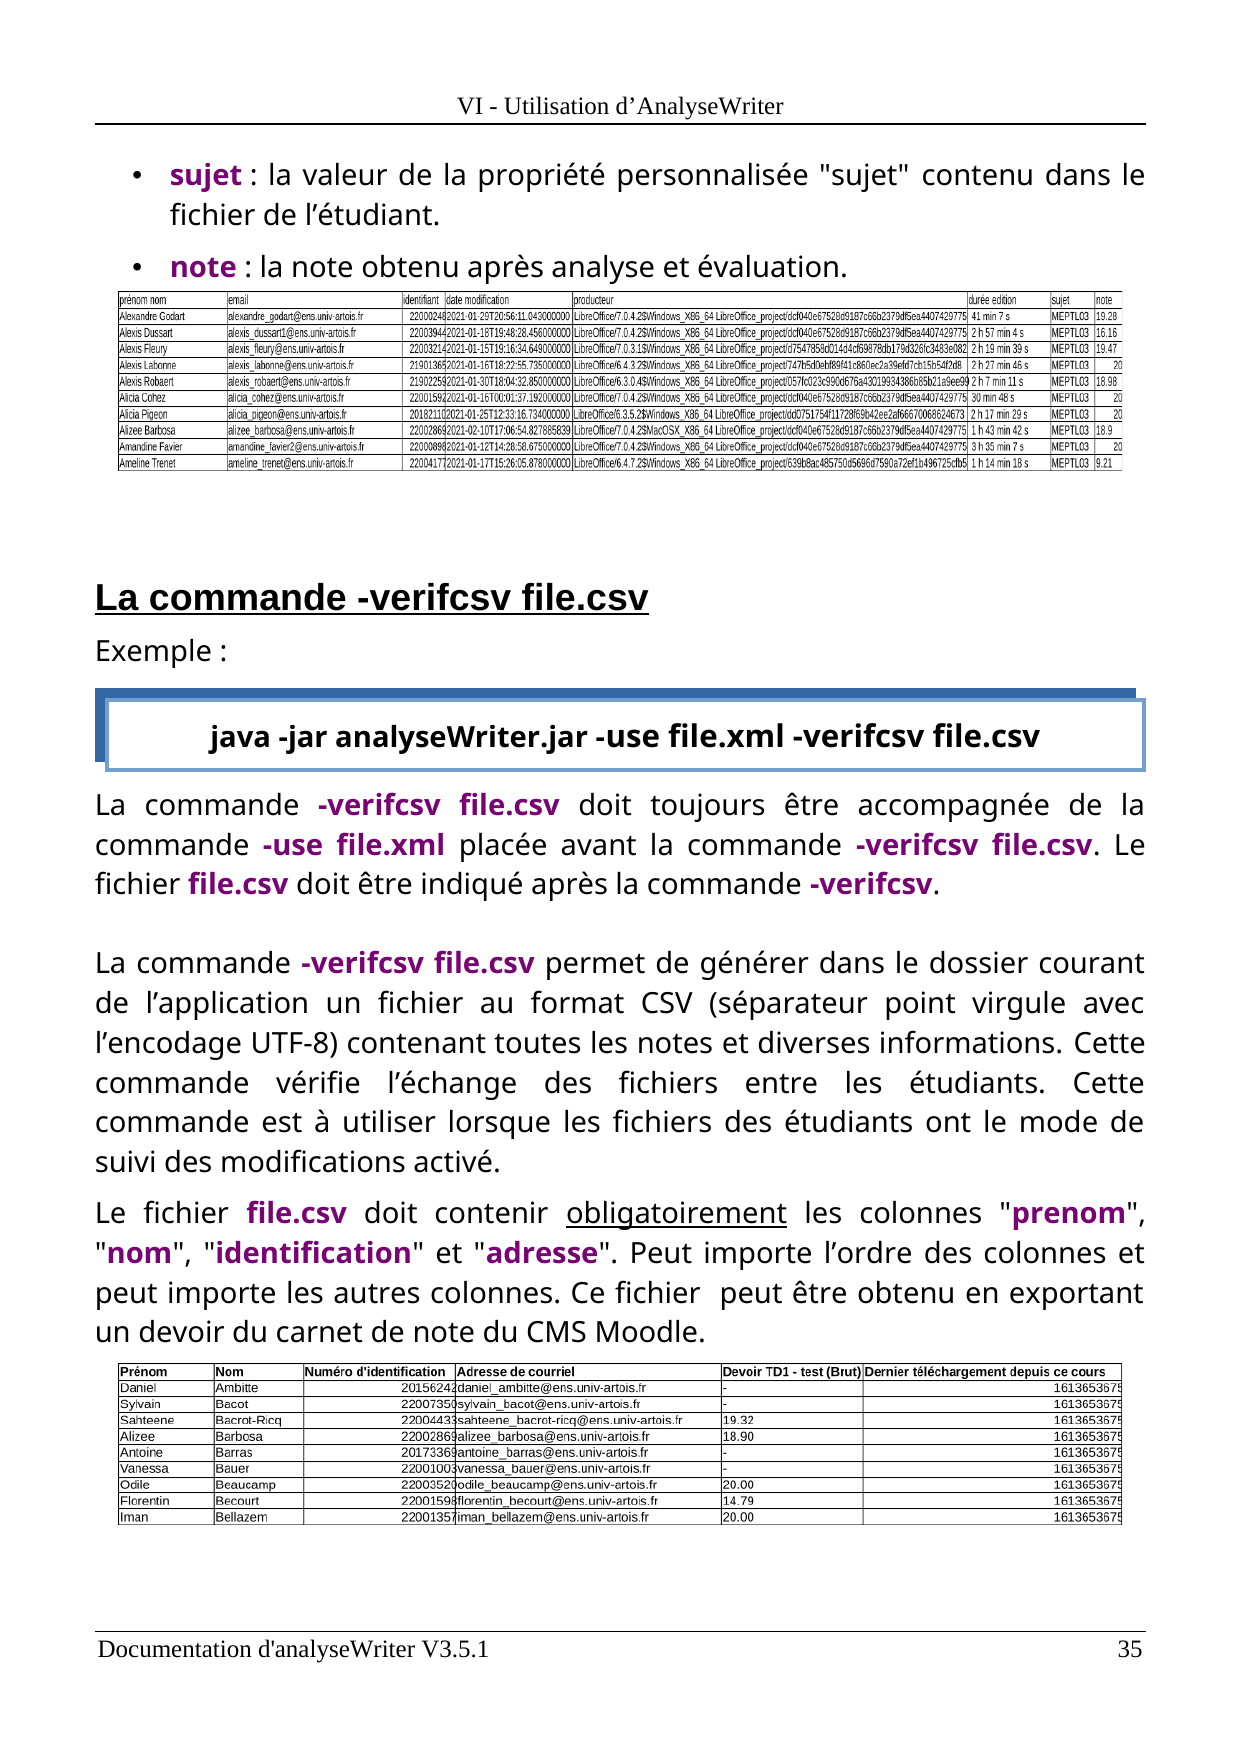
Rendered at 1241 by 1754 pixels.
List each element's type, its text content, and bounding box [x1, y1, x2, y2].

list note : la note obtenu après analyse et évaluation. [132, 246, 1146, 286]
text Exemple : [94, 630, 1146, 670]
text java -jar analyseWriter.jar -use file.xml -verifcsv file.csv [109, 702, 1142, 768]
text La commande -verifcsv file.csv permet de générer dans le dossier courant de l’application un fichier au format CSV (séparateur point virgule avec l’encodage UTF-8) contenant toutes les notes et diverses informations. Cette commande vérifie l’échange des fichiers entre les étudiants. Cette commande est à utiliser lorsque les fichiers des étudiants ont le mode de suivi des modifications activé. [94, 943, 1146, 1181]
list sujet : la valeur de la propriété personnalisée "sujet" contenu dans le fichier de l’étudiant. [132, 155, 1146, 234]
text Le fichier file.csv doit contenir obligatoirement les colonnes "prenom", "nom", "identification" et "adresse". Peut importe l’ordre des colonnes et peut importe les autres colonnes. Ce fichier peut être obtenu en exportant un devoir du carnet de note du CMS Moodle. [94, 1193, 1146, 1351]
picture [118, 291, 1123, 471]
text La commande -verifcsv file.csv doit toujours être accompagnée de la commande -use file.xml placée avant la commande -verifcsv file.csv. Le fichier file.csv doit être indiqué après la commande -verifcsv. [94, 784, 1146, 903]
picture [118, 1363, 1123, 1525]
subtitle La commande -verifcsv file.csv [94, 575, 1146, 618]
